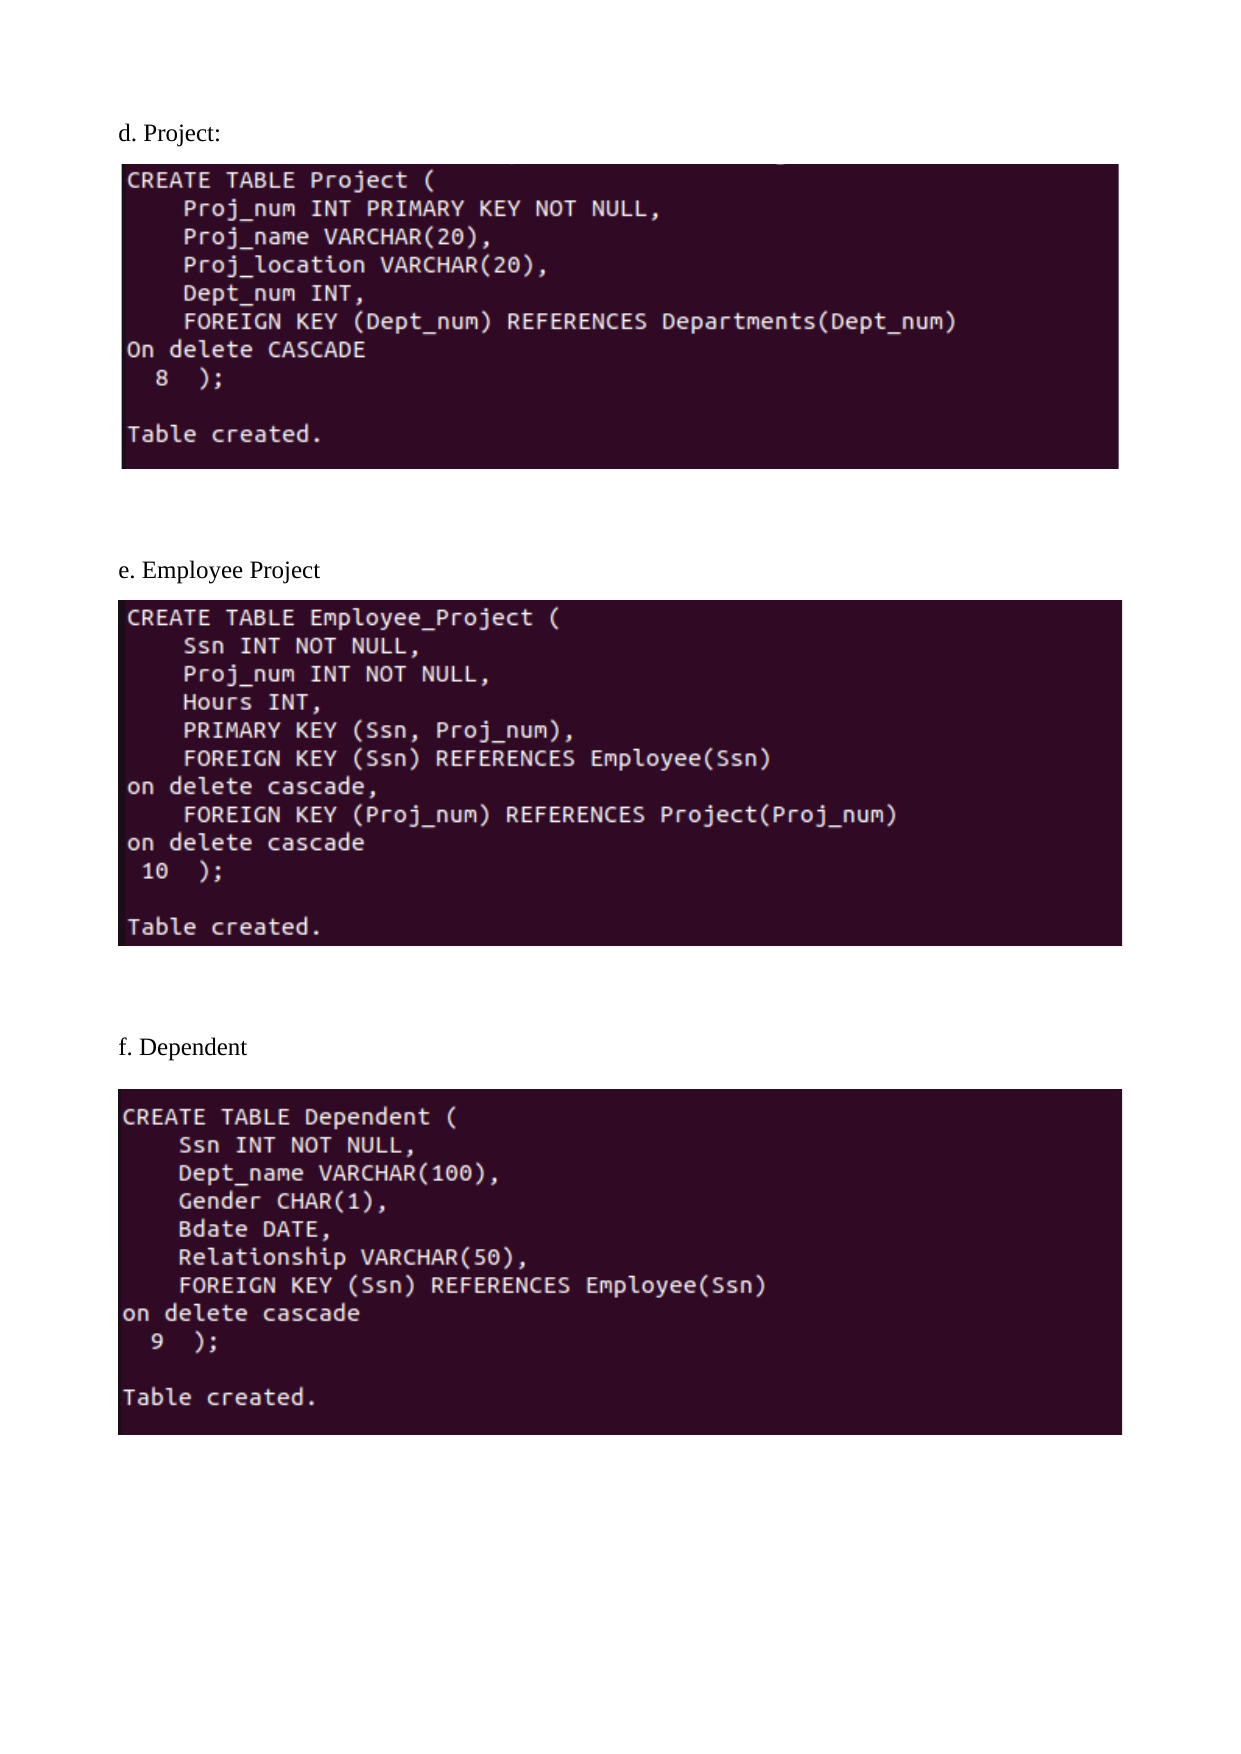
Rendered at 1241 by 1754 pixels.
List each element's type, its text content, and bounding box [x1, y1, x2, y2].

text f. Dependent [118, 1032, 1122, 1061]
picture [118, 1089, 1123, 1435]
text e. Employee Project [118, 555, 1122, 584]
text d. Project: [118, 118, 1122, 147]
picture [121, 164, 1119, 469]
picture [118, 600, 1123, 946]
